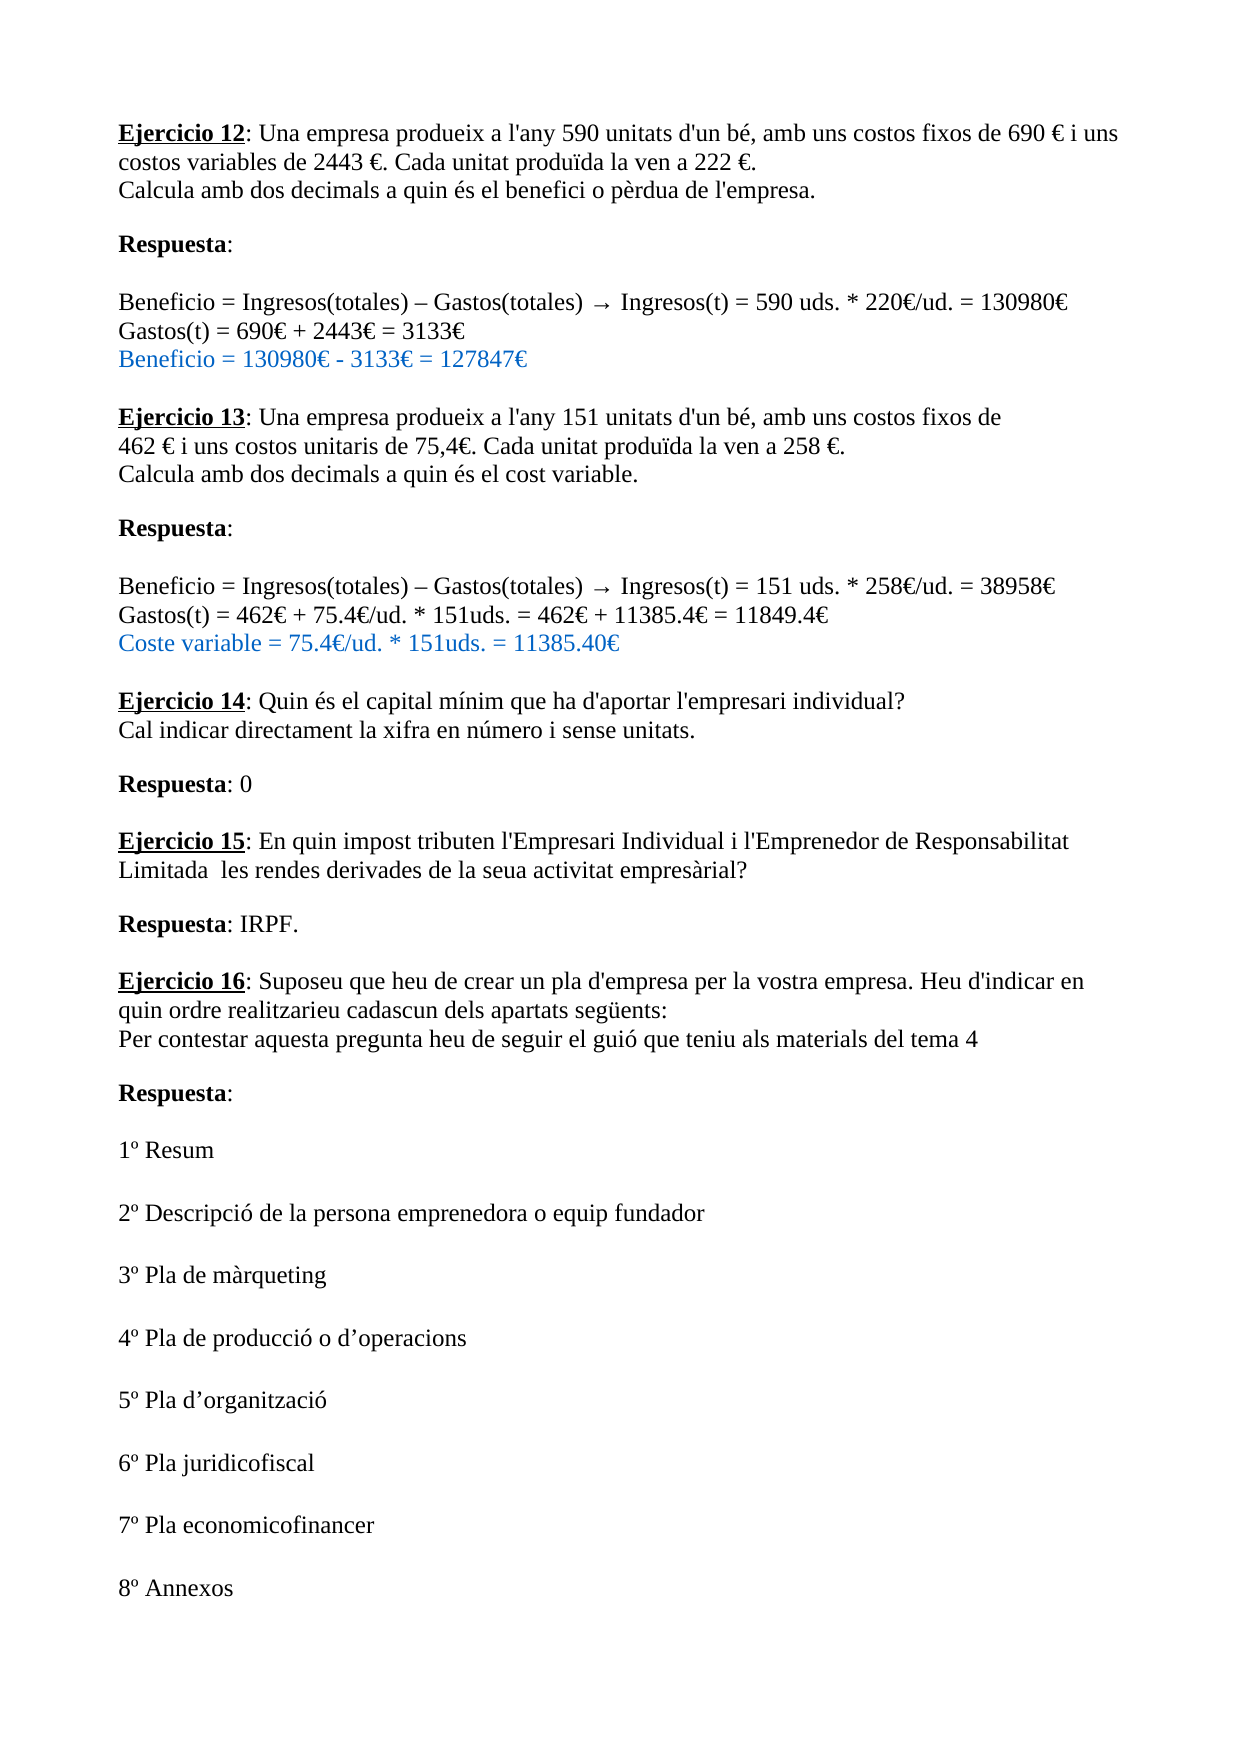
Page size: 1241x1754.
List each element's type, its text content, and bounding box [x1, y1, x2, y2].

text Per contestar aquesta pregunta heu de seguir el guió que teniu als materials del tema 4 Respuesta: [118, 1024, 1122, 1135]
text Calcula amb dos decimals a quin és el benefici o pèrdua de l'empresa. Respuesta: [118, 176, 1122, 258]
text Ejercicio 12: Una empresa produeix a l'any 590 unitats d'un bé, amb uns costos fixos de 690 € i uns costos variables de 2443 €. Cada unitat produïda la ven a 222 €. [118, 118, 1122, 176]
text 7º Pla economicofinancer [118, 1510, 1122, 1539]
text 3º Pla de màrqueting [118, 1260, 1122, 1289]
text 5º Pla d’organització [118, 1385, 1122, 1414]
text Ejercicio 16: Suposeu que heu de crear un pla d'empresa per la vostra empresa. Heu d'indicar en quin ordre realitzarieu cadascun dels apartats següents: [118, 966, 1122, 1024]
text Calcula amb dos decimals a quin és el cost variable. Respuesta: [118, 459, 1122, 542]
text Beneficio = Ingresos(totales) – Gastos(totales) → Ingresos(t) = 151 uds. * 258€/ud. = 38958€ Gastos(t) = 462€ + 75.4€/ud. * 151uds. = 462€ + 11385.4€ = 11849.4€ Coste variable = 75.4€/ud. * 151uds. = 11385.40€ [118, 571, 1122, 657]
text 2º Descripció de la persona emprenedora o equip fundador [118, 1198, 1122, 1227]
text Beneficio = Ingresos(totales) – Gastos(totales) → Ingresos(t) = 590 uds. * 220€/ud. = 130980€ Gastos(t) = 690€ + 2443€ = 3133€ Beneficio = 130980€ - 3133€ = 127847€ [118, 258, 1122, 373]
text 462 € i uns costos unitaris de 75,4€. Cada unitat produïda la ven a 258 €. [118, 431, 1122, 459]
text 6º Pla juridicofiscal [118, 1448, 1122, 1477]
text Ejercicio 14: Quin és el capital mínim que ha d'aportar l'empresari individual? [118, 686, 1122, 715]
text 1º Resum [118, 1135, 1122, 1164]
text 8º Annexos [118, 1573, 1122, 1602]
text 4º Pla de producció o d’operacions [118, 1323, 1122, 1352]
text Ejercicio 15: En quin impost tributen l'Empresari Individual i l'Emprenedor de Responsabilitat Limitada les rendes derivades de la seua activitat empresàrial? Respuesta: IRPF. [118, 826, 1122, 938]
text Cal indicar directament la xifra en número i sense unitats. Respuesta: 0 [118, 715, 1122, 797]
text Ejercicio 13: Una empresa produeix a l'any 151 unitats d'un bé, amb uns costos fixos de [118, 402, 1122, 431]
